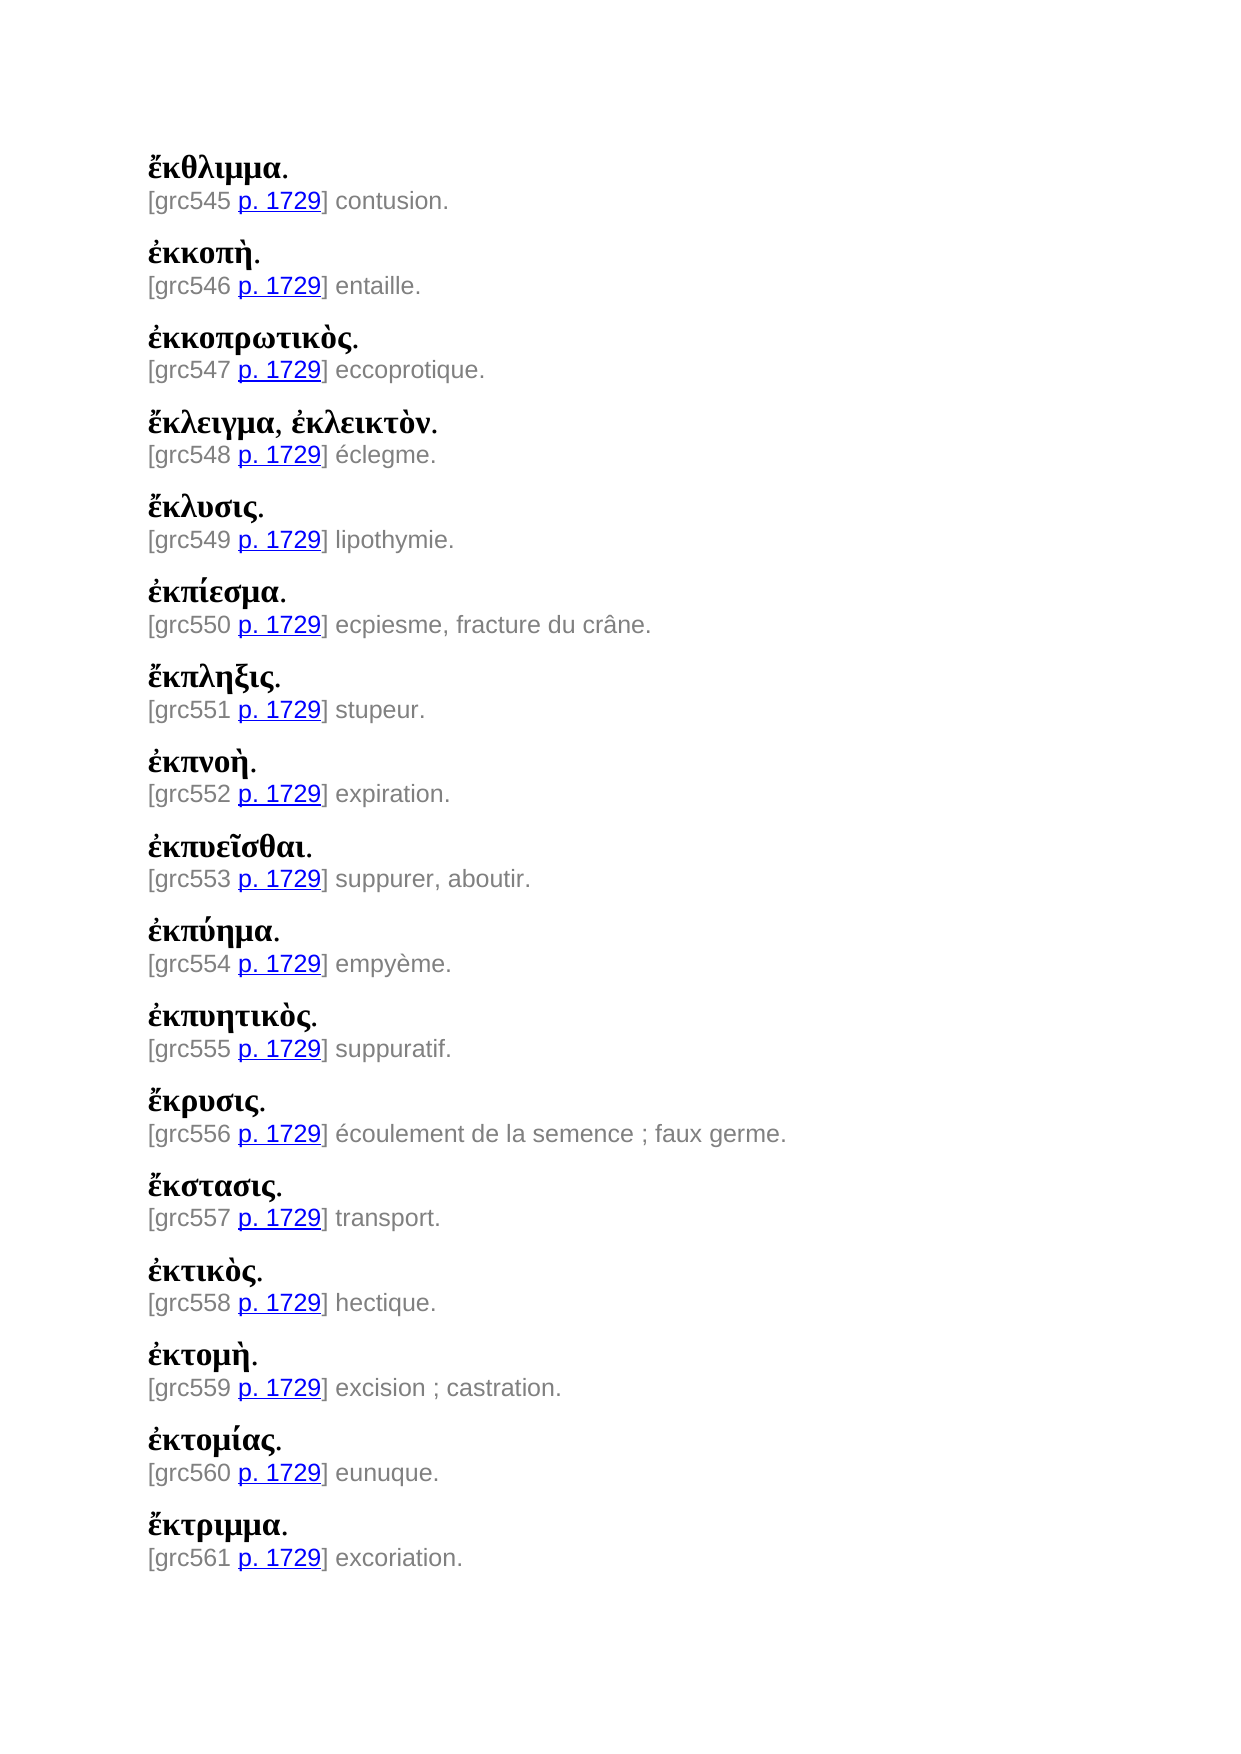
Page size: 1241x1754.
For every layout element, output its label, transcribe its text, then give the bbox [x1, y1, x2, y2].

text ἔκλειγμα, ἐκλεικτὸν. [148, 402, 1093, 440]
text [grc553 p. 1729] suppurer, aboutir. [148, 864, 1093, 893]
text [grc554 p. 1729] empyème. [148, 949, 1093, 978]
text ἐκτομὴ. [148, 1335, 1093, 1373]
text [grc550 p. 1729] ecpiesme, fracture du crâne. [148, 610, 1093, 639]
text [grc556 p. 1729] écoulement de la semence ; faux germe. [148, 1119, 1093, 1147]
text ἐκπίεσμα. [148, 572, 1093, 610]
text [grc561 p. 1729] excoriation. [148, 1543, 1093, 1571]
text [grc552 p. 1729] expiration. [148, 779, 1093, 808]
text [grc547 p. 1729] eccoprotique. [148, 356, 1093, 384]
text [grc558 p. 1729] hectique. [148, 1288, 1093, 1317]
text ἐκπύημα. [148, 911, 1093, 949]
text ἔκρυσις. [148, 1080, 1093, 1119]
text [grc548 p. 1729] éclegme. [148, 440, 1093, 469]
text [grc555 p. 1729] suppuratif. [148, 1034, 1093, 1063]
text [grc559 p. 1729] excision ; castration. [148, 1373, 1093, 1402]
text ἐκπυητικὸς. [148, 996, 1093, 1034]
text ἐκτικὸς. [148, 1250, 1093, 1288]
text [grc560 p. 1729] eunuque. [148, 1458, 1093, 1487]
text ἔκτριμμα. [148, 1504, 1093, 1543]
text ἐκπυεῖσθαι. [148, 826, 1093, 864]
text [grc557 p. 1729] transport. [148, 1203, 1093, 1232]
text ἔκστασις. [148, 1165, 1093, 1203]
text ἐκκοπὴ. [148, 232, 1093, 271]
text ἐκκοπρωτικὸς. [148, 317, 1093, 356]
text ἐκπνοὴ. [148, 741, 1093, 779]
text ἔκπληξις. [148, 656, 1093, 695]
text ἐκτομίας. [148, 1419, 1093, 1458]
text ἔκλυσις. [148, 487, 1093, 525]
text [grc545 p. 1729] contusion. [148, 186, 1093, 215]
text ἔκθλιμμα. [148, 148, 1093, 186]
text [grc546 p. 1729] entaille. [148, 271, 1093, 299]
text [grc549 p. 1729] lipothymie. [148, 525, 1093, 554]
text [grc551 p. 1729] stupeur. [148, 695, 1093, 723]
